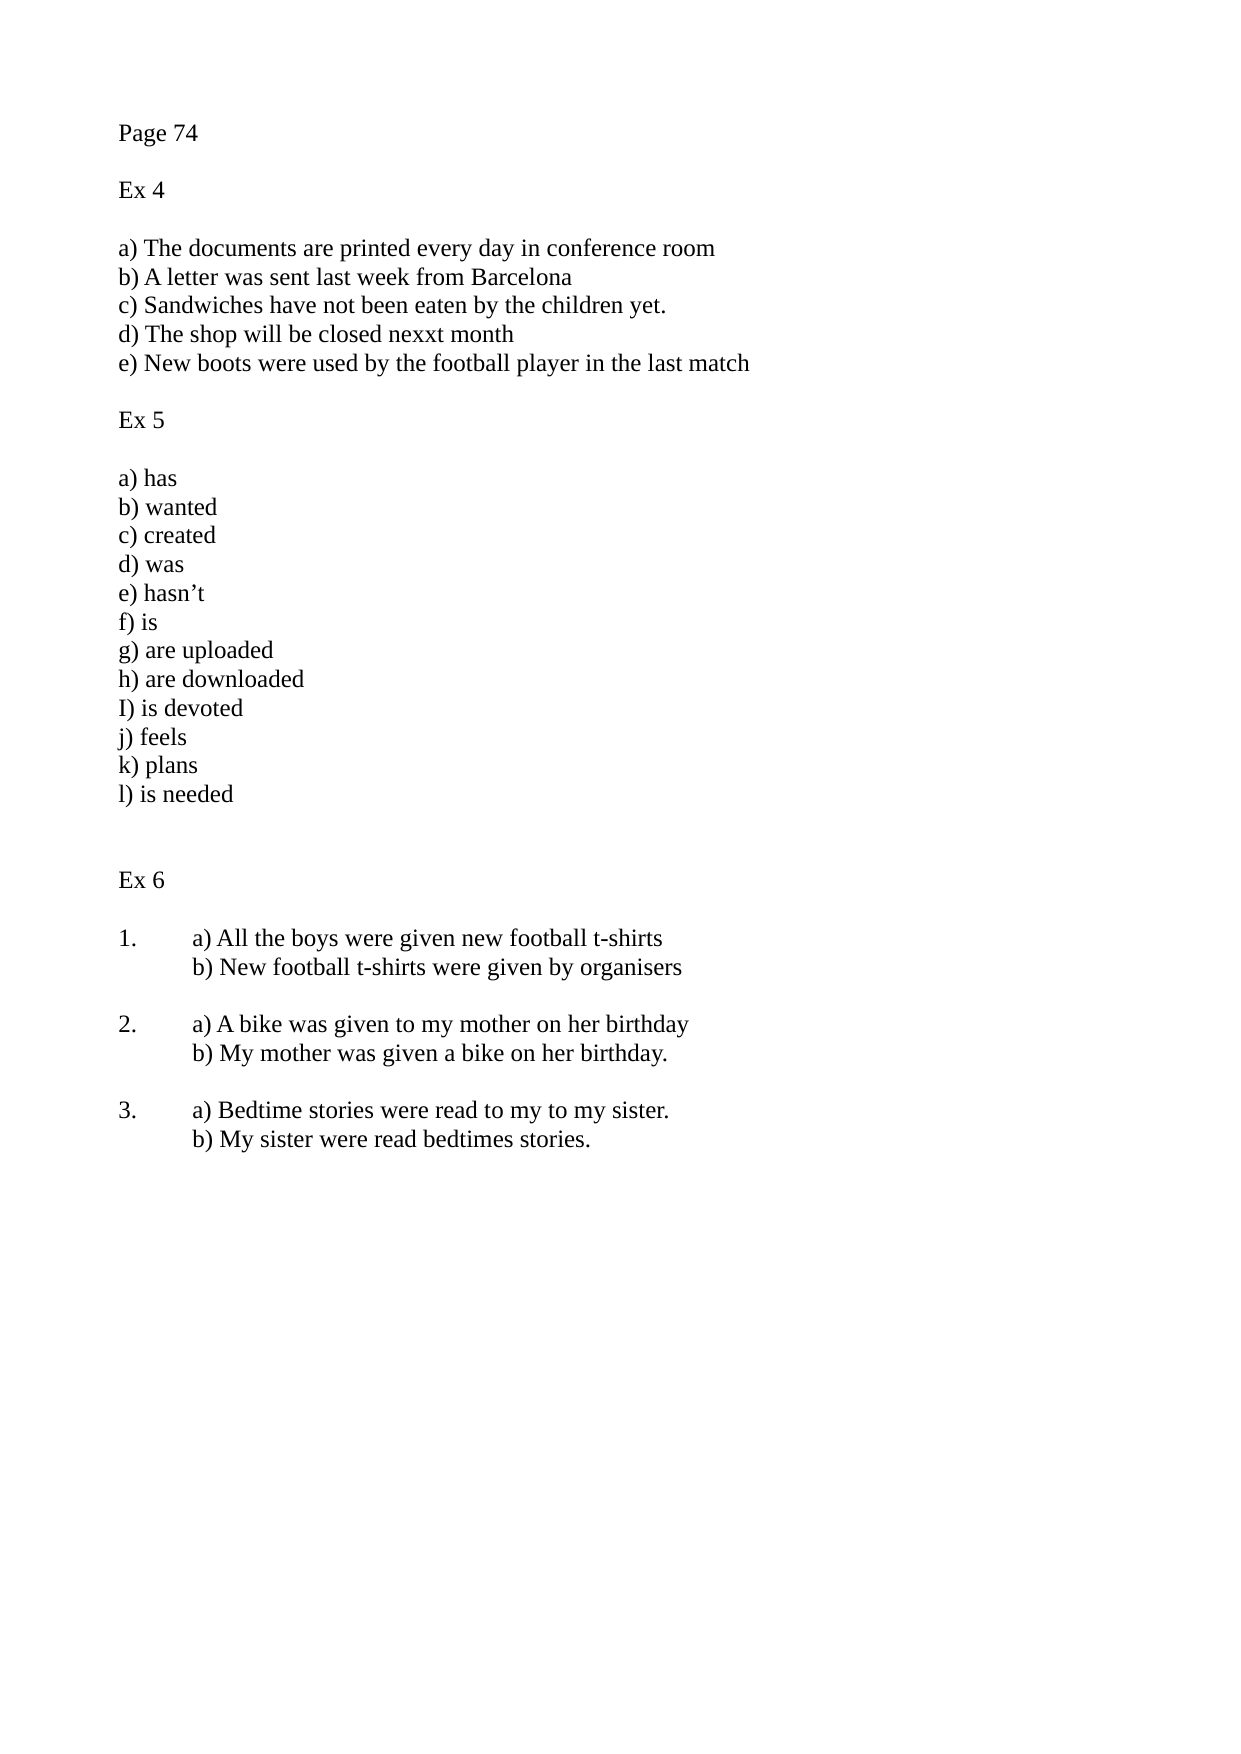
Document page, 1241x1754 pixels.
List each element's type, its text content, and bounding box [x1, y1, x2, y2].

text e) New boots were used by the football player in the last match [118, 348, 1122, 377]
text c) created [118, 521, 1122, 549]
text b) A letter was sent last week from Barcelona [118, 262, 1122, 291]
text b) wanted [118, 492, 1122, 521]
text Ex 4 [118, 176, 1122, 204]
text 3. a) Bedtime stories were read to my to my sister. [118, 1096, 1122, 1124]
text 2. a) A bike was given to my mother on her birthday [118, 1009, 1122, 1038]
text b) My mother was given a bike on her birthday. [118, 1038, 1122, 1067]
text I) is devoted [118, 693, 1122, 722]
text 1. a) All the boys were given new football t-shirts [118, 923, 1122, 952]
text f) is [118, 607, 1122, 636]
text d) The shop will be closed nexxt month [118, 319, 1122, 348]
text k) plans [118, 751, 1122, 779]
text a) The documents are printed every day in conference room [118, 233, 1122, 262]
text a) has [118, 463, 1122, 492]
text g) are uploaded [118, 636, 1122, 664]
text b) New football t-shirts were given by organisers [118, 952, 1122, 981]
text l) is needed [118, 779, 1122, 808]
text Ex 5 [118, 406, 1122, 434]
text Ex 6 [118, 866, 1122, 894]
text Page 74 [118, 118, 1122, 147]
text j) feels [118, 722, 1122, 751]
text e) hasn’t [118, 578, 1122, 607]
text h) are downloaded [118, 664, 1122, 693]
text d) was [118, 549, 1122, 578]
text b) My sister were read bedtimes stories. [118, 1124, 1122, 1153]
text c) Sandwiches have not been eaten by the children yet. [118, 291, 1122, 319]
